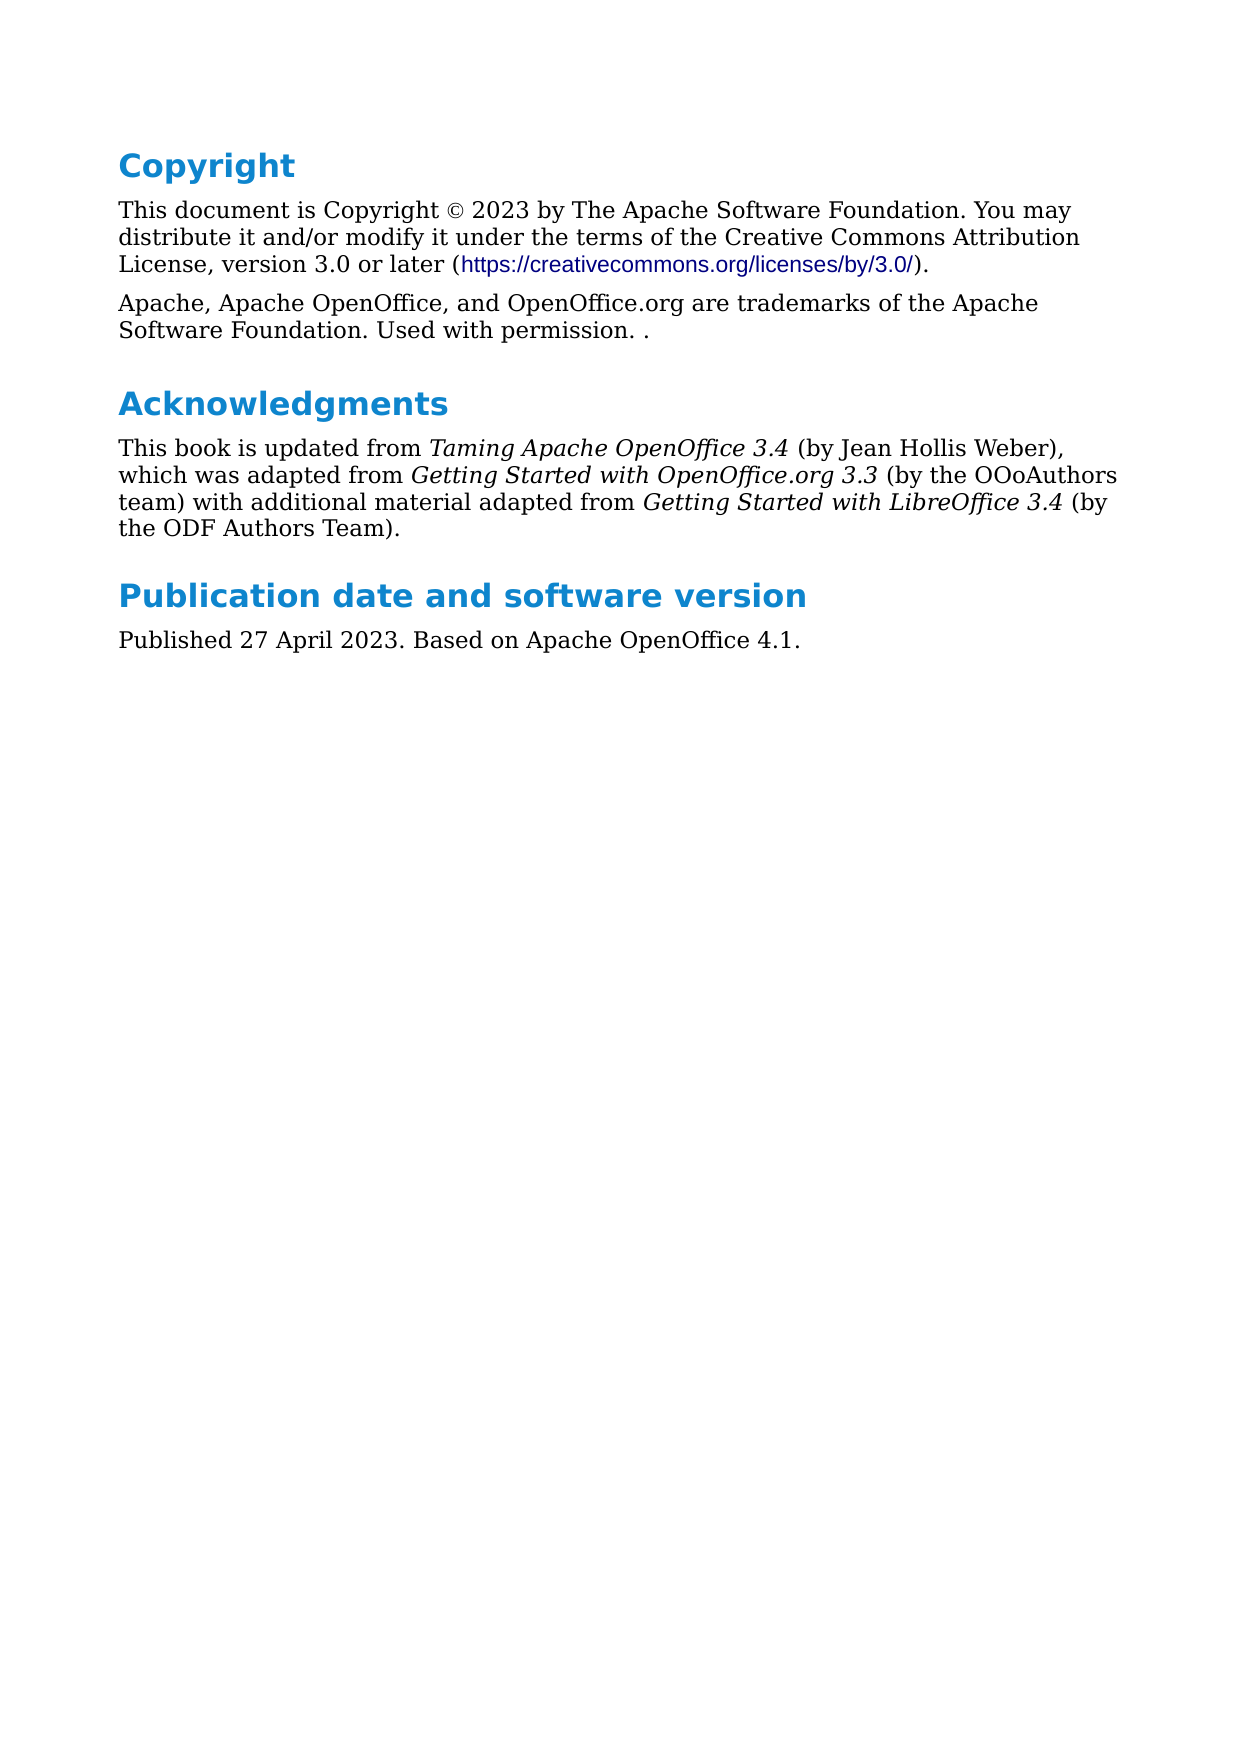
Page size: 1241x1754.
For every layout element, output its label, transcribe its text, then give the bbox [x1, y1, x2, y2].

list This book is updated from Taming Apache OpenOffice 3.4 (by Jean Hollis Weber), which was adapted from Getting Started with OpenOffice.org 3.3 (by the OOoAuthors team) with additional material adapted from Getting Started with LibreOffice 3.4 (by the ODF Authors Team). [118, 435, 1122, 542]
text Published 27 April 2023. Based on Apache OpenOffice 4.1. [118, 628, 1122, 654]
text Acknowledgments [118, 386, 1122, 423]
text Publication date and software version [118, 578, 1122, 615]
text Apache, Apache OpenOffice, and OpenOffice.org are trademarks of the Apache Software Foundation. Used with permission. . [118, 290, 1122, 343]
text Copyright [118, 148, 1122, 185]
text This document is Copyright © 2023 by The Apache Software Foundation. You may distribute it and/or modify it under the terms of the Creative Commons Attribution License, version 3.0 or later (https://creativecommons.org/licenses/by/3.0/). [118, 197, 1122, 278]
